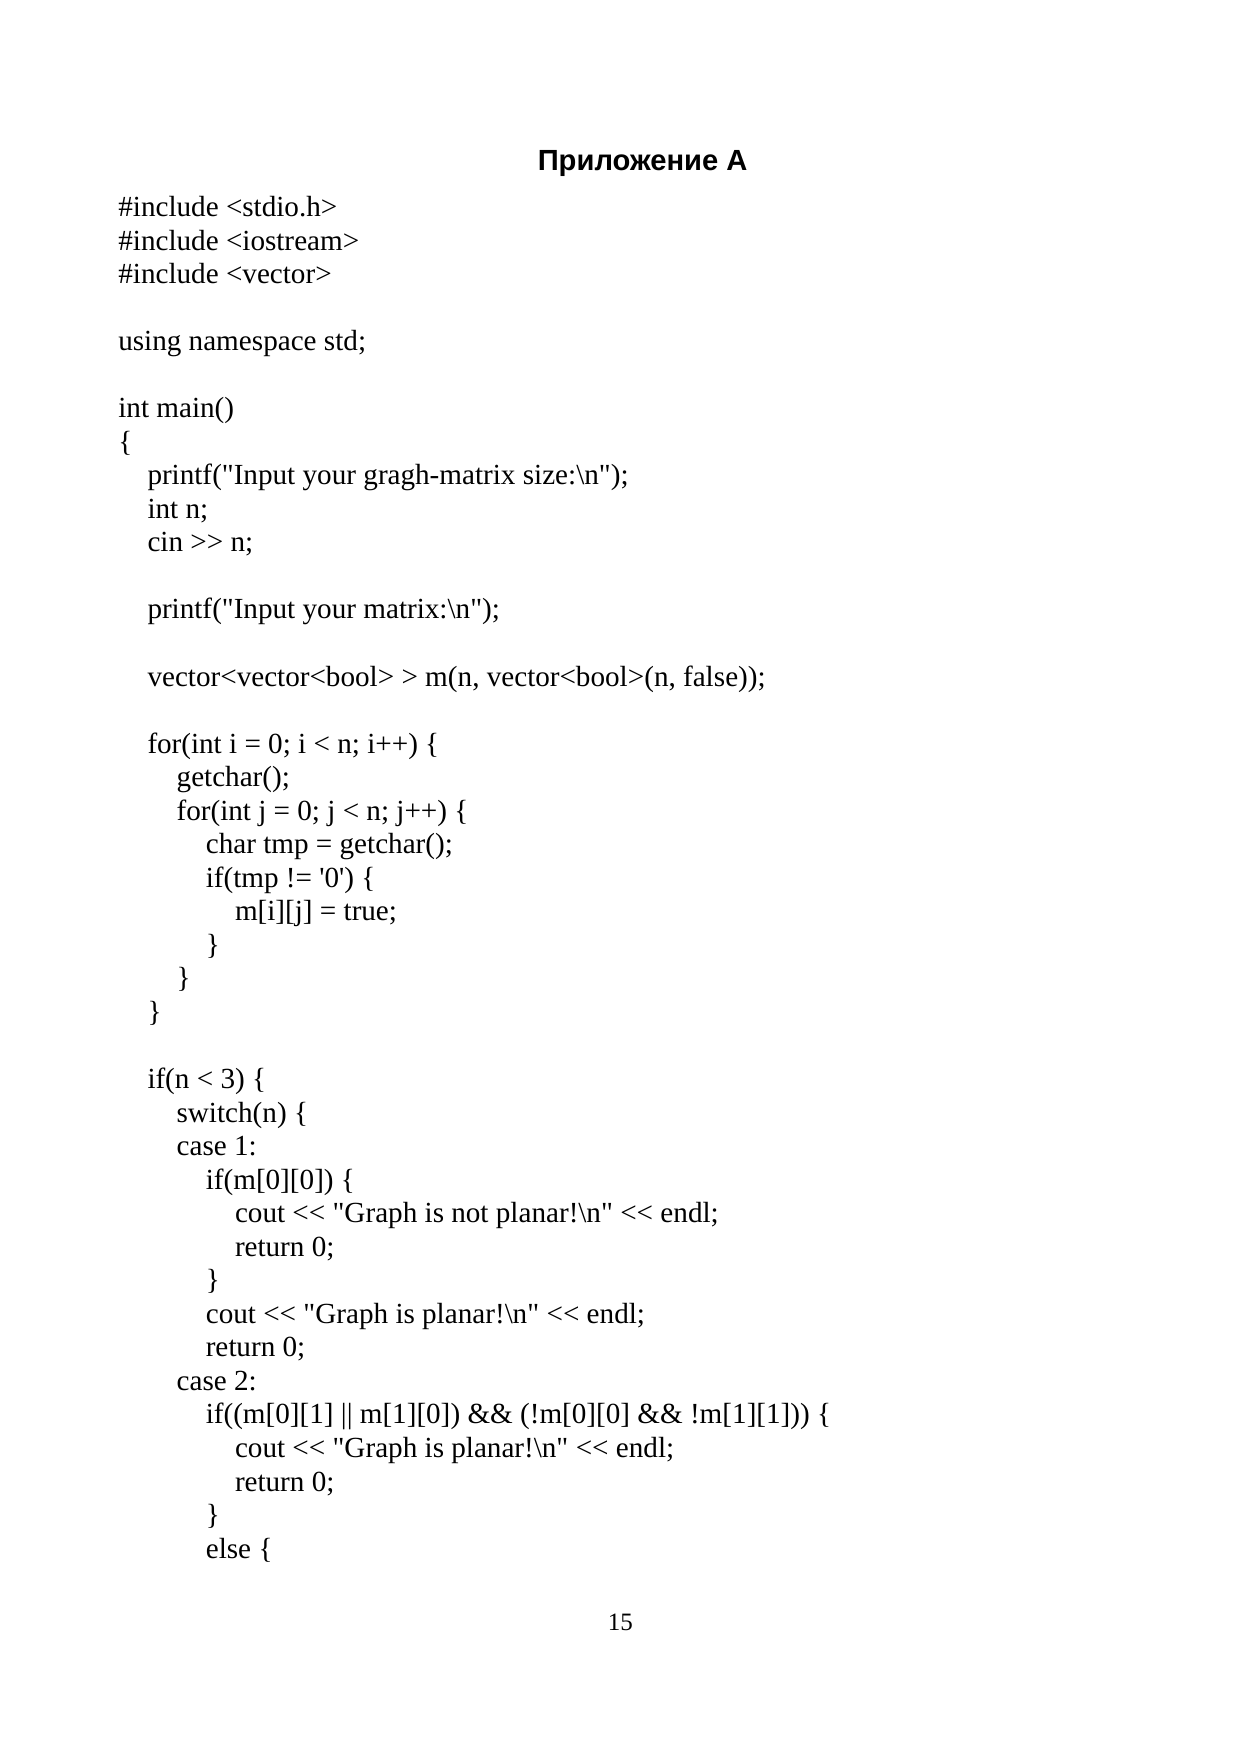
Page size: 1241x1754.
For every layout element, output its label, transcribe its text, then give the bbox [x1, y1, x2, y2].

text cout << "Graph is planar!\n" << endl; [118, 1296, 1122, 1329]
text } [118, 1262, 1122, 1296]
text return 0; [118, 1229, 1122, 1262]
text case 2: [118, 1363, 1122, 1397]
text else { [118, 1531, 1122, 1564]
text } [118, 927, 1122, 961]
text switch(n) { [118, 1095, 1122, 1128]
text #include <stdio.h> [118, 189, 1122, 223]
text using namespace std; [118, 323, 1122, 357]
subtitle Приложение А [163, 143, 1122, 177]
text vector<vector<bool> > m(n, vector<bool>(n, false)); [118, 659, 1122, 692]
text printf("Input your matrix:\n"); [118, 592, 1122, 625]
text for(int j = 0; j < n; j++) { [118, 793, 1122, 826]
text if(n < 3) { [118, 1061, 1122, 1095]
text #include <iostream> [118, 223, 1122, 256]
text if(tmp != '0') { [118, 860, 1122, 893]
text if(m[0][0]) { [118, 1162, 1122, 1195]
text for(int i = 0; i < n; i++) { [118, 726, 1122, 759]
text printf("Input your gragh-matrix size:\n"); [118, 457, 1122, 491]
text #include <vector> [118, 256, 1122, 290]
text case 1: [118, 1128, 1122, 1162]
text getchar(); [118, 759, 1122, 793]
text { [118, 424, 1122, 457]
text return 0; [118, 1464, 1122, 1497]
text return 0; [118, 1329, 1122, 1363]
text m[i][j] = true; [118, 893, 1122, 927]
text char tmp = getchar(); [118, 826, 1122, 860]
text } [118, 1497, 1122, 1531]
text cin >> n; [118, 524, 1122, 558]
text int main() [118, 390, 1122, 424]
text int n; [118, 491, 1122, 524]
text } [118, 994, 1122, 1028]
text if((m[0][1] || m[1][0]) && (!m[0][0] && !m[1][1])) { [118, 1397, 1122, 1430]
text cout << "Graph is planar!\n" << endl; [118, 1430, 1122, 1464]
text } [118, 961, 1122, 994]
text cout << "Graph is not planar!\n" << endl; [118, 1195, 1122, 1229]
